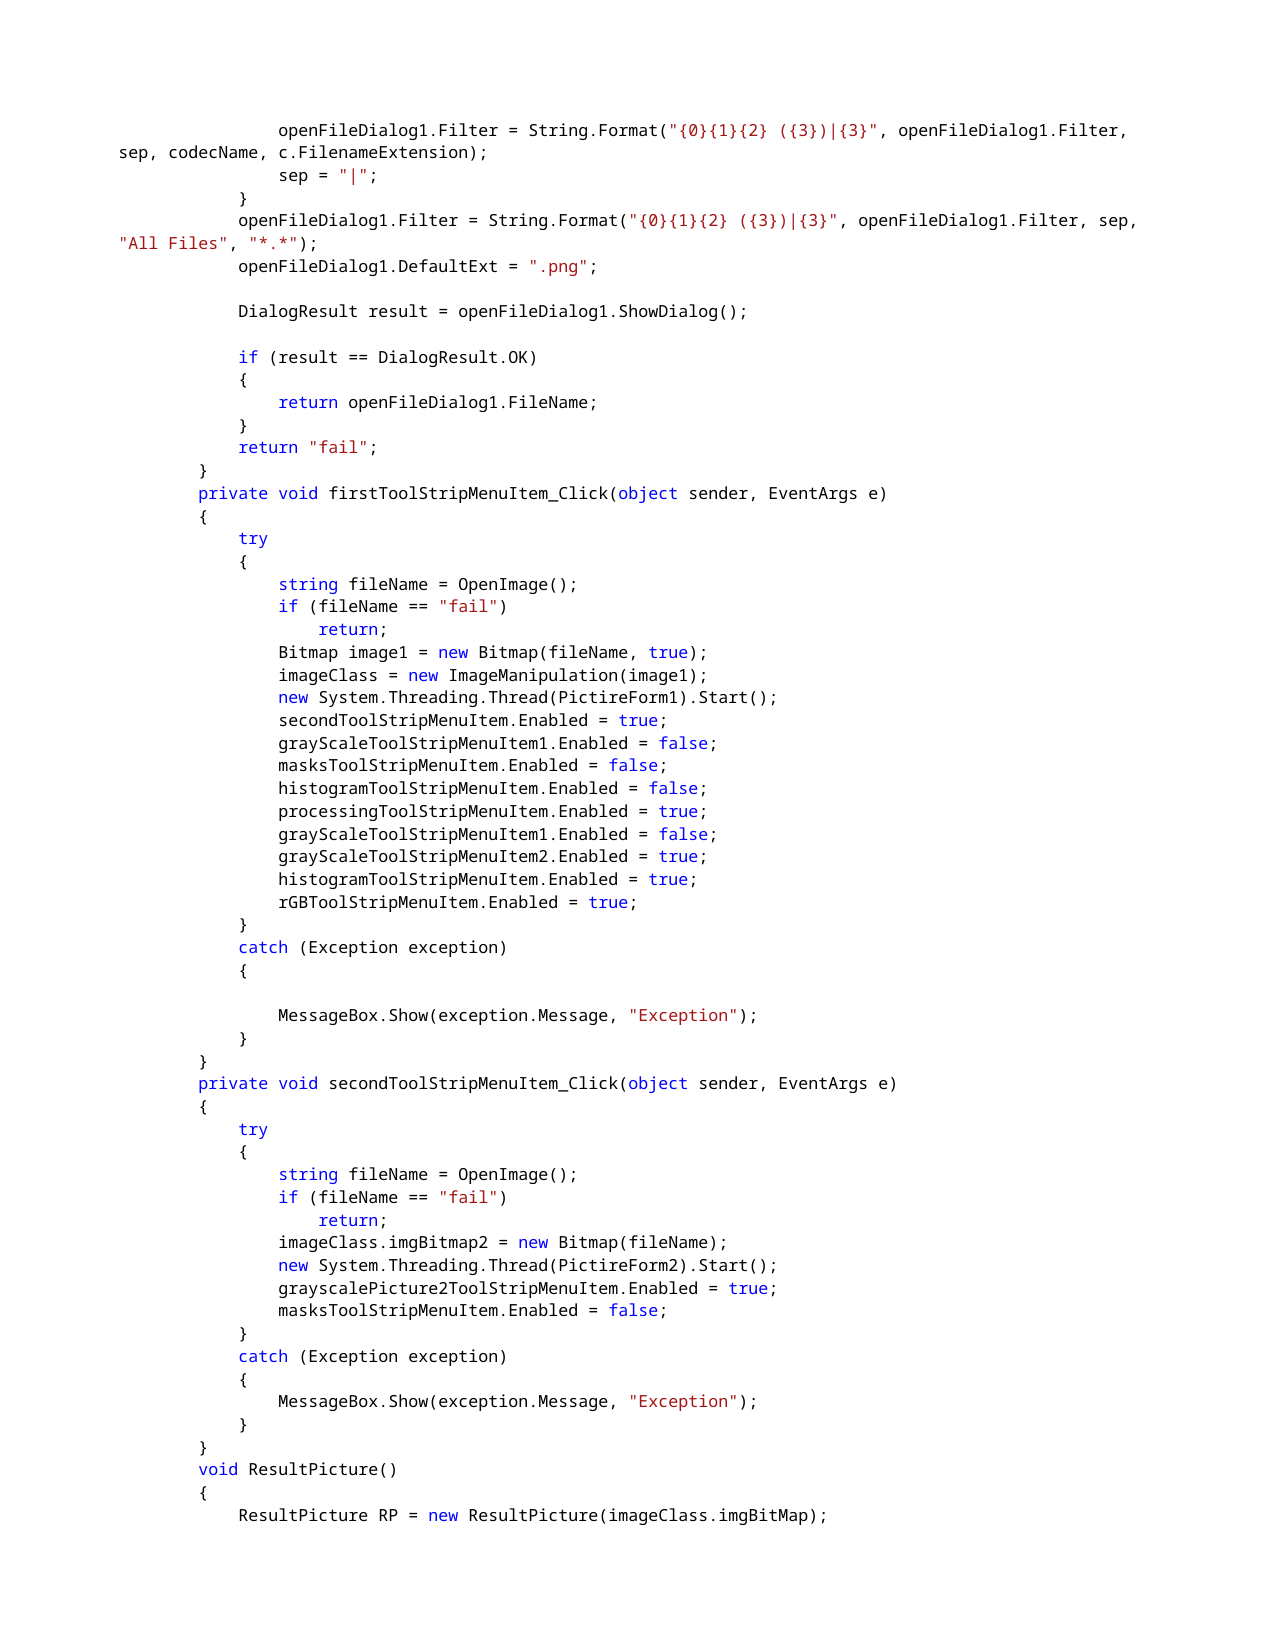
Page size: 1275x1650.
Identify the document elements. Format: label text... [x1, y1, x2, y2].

text { [118, 1140, 1157, 1163]
text grayScaleToolStripMenuItem2.Enabled = true; [118, 845, 1157, 867]
text histogramToolStripMenuItem.Enabled = true; [118, 867, 1157, 890]
text rGBToolStripMenuItem.Enabled = true; [118, 890, 1157, 913]
text return; [118, 1208, 1157, 1231]
text openFileDialog1.DefaultExt = ".png"; [118, 254, 1157, 277]
text } [118, 1322, 1157, 1344]
text openFileDialog1.Filter = String.Format("{0}{1}{2} ({3})|{3}", openFileDialog1.Filter, sep, "All Files", "*.*"); [118, 209, 1157, 254]
text { [118, 958, 1157, 981]
text catch (Exception exception) [118, 1344, 1157, 1367]
text { [118, 1094, 1157, 1117]
text imageClass.imgBitmap2 = new Bitmap(fileName); [118, 1231, 1157, 1253]
text { [118, 1367, 1157, 1390]
text grayScaleToolStripMenuItem1.Enabled = false; [118, 822, 1157, 845]
text string fileName = OpenImage(); [118, 572, 1157, 595]
text DialogResult result = openFileDialog1.ShowDialog(); [118, 300, 1157, 322]
text secondToolStripMenuItem.Enabled = true; [118, 708, 1157, 731]
text masksToolStripMenuItem.Enabled = false; [118, 1299, 1157, 1322]
text } [118, 413, 1157, 436]
text Bitmap image1 = new Bitmap(fileName, true); [118, 640, 1157, 663]
text { [118, 549, 1157, 572]
text imageClass = new ImageManipulation(image1); [118, 663, 1157, 686]
text return; [118, 618, 1157, 640]
text catch (Exception exception) [118, 936, 1157, 958]
text try [118, 527, 1157, 549]
text MessageBox.Show(exception.Message, "Exception"); [118, 1004, 1157, 1026]
text grayscalePicture2ToolStripMenuItem.Enabled = true; [118, 1276, 1157, 1299]
text } [118, 1435, 1157, 1458]
text histogramToolStripMenuItem.Enabled = false; [118, 777, 1157, 799]
text ResultPicture RP = new ResultPicture(imageClass.imgBitMap); [118, 1503, 1157, 1526]
text { [118, 504, 1157, 527]
text processingToolStripMenuItem.Enabled = true; [118, 799, 1157, 822]
text { [118, 368, 1157, 391]
text if (result == DialogResult.OK) [118, 345, 1157, 368]
text string fileName = OpenImage(); [118, 1163, 1157, 1185]
text new System.Threading.Thread(PictireForm1).Start(); [118, 686, 1157, 708]
text } [118, 186, 1157, 209]
text } [118, 913, 1157, 936]
text private void firstToolStripMenuItem_Click(object sender, EventArgs e) [118, 481, 1157, 504]
text { [118, 1481, 1157, 1503]
text new System.Threading.Thread(PictireForm2).Start(); [118, 1253, 1157, 1276]
text masksToolStripMenuItem.Enabled = false; [118, 754, 1157, 777]
text grayScaleToolStripMenuItem1.Enabled = false; [118, 731, 1157, 754]
text void ResultPicture() [118, 1458, 1157, 1481]
text } [118, 1026, 1157, 1049]
text openFileDialog1.Filter = String.Format("{0}{1}{2} ({3})|{3}", openFileDialog1.Filter, sep, codecName, c.FilenameExtension); [118, 118, 1157, 163]
text if (fileName == "fail") [118, 1185, 1157, 1208]
text if (fileName == "fail") [118, 595, 1157, 618]
text MessageBox.Show(exception.Message, "Exception"); [118, 1390, 1157, 1412]
text sep = "|"; [118, 163, 1157, 186]
text } [118, 459, 1157, 481]
text } [118, 1412, 1157, 1435]
text } [118, 1049, 1157, 1072]
text try [118, 1117, 1157, 1140]
text return "fail"; [118, 436, 1157, 459]
text return openFileDialog1.FileName; [118, 391, 1157, 413]
text private void secondToolStripMenuItem_Click(object sender, EventArgs e) [118, 1072, 1157, 1094]
